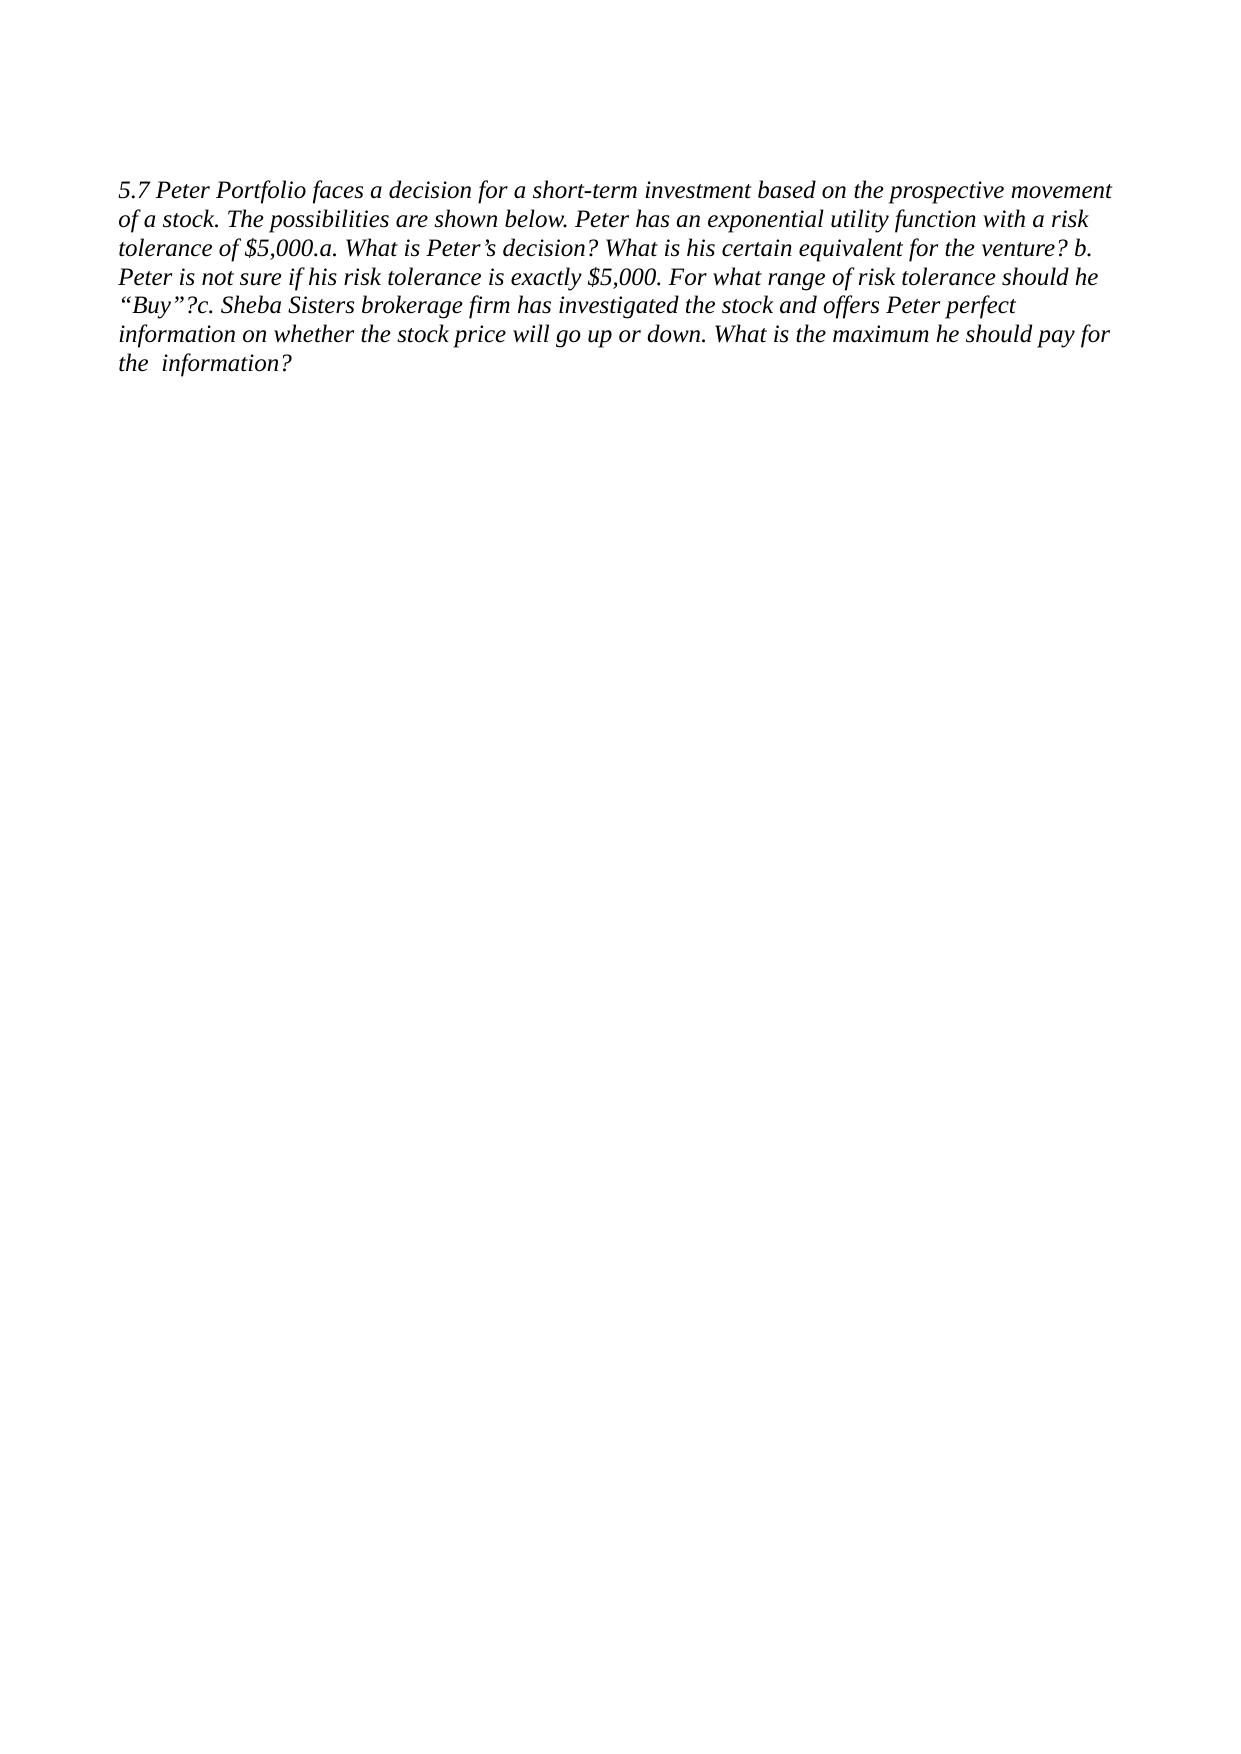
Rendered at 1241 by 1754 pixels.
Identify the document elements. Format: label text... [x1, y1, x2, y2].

text 5.7 Peter Portfolio faces a decision for a short-term investment based on the prospective movement of a stock. The possibilities are shown below. Peter has an exponential utility function with a risk tolerance of $5,000.a. What is Peter’s decision? What is his certain equivalent for the venture? b. Peter is not sure if his risk tolerance is exactly $5,000. For what range of risk tolerance should he “Buy”?c. Sheba Sisters brokerage firm has investigated the stock and offers Peter perfect information on whether the stock price will go up or down. What is the maximum he should pay for the information? [118, 176, 1122, 377]
